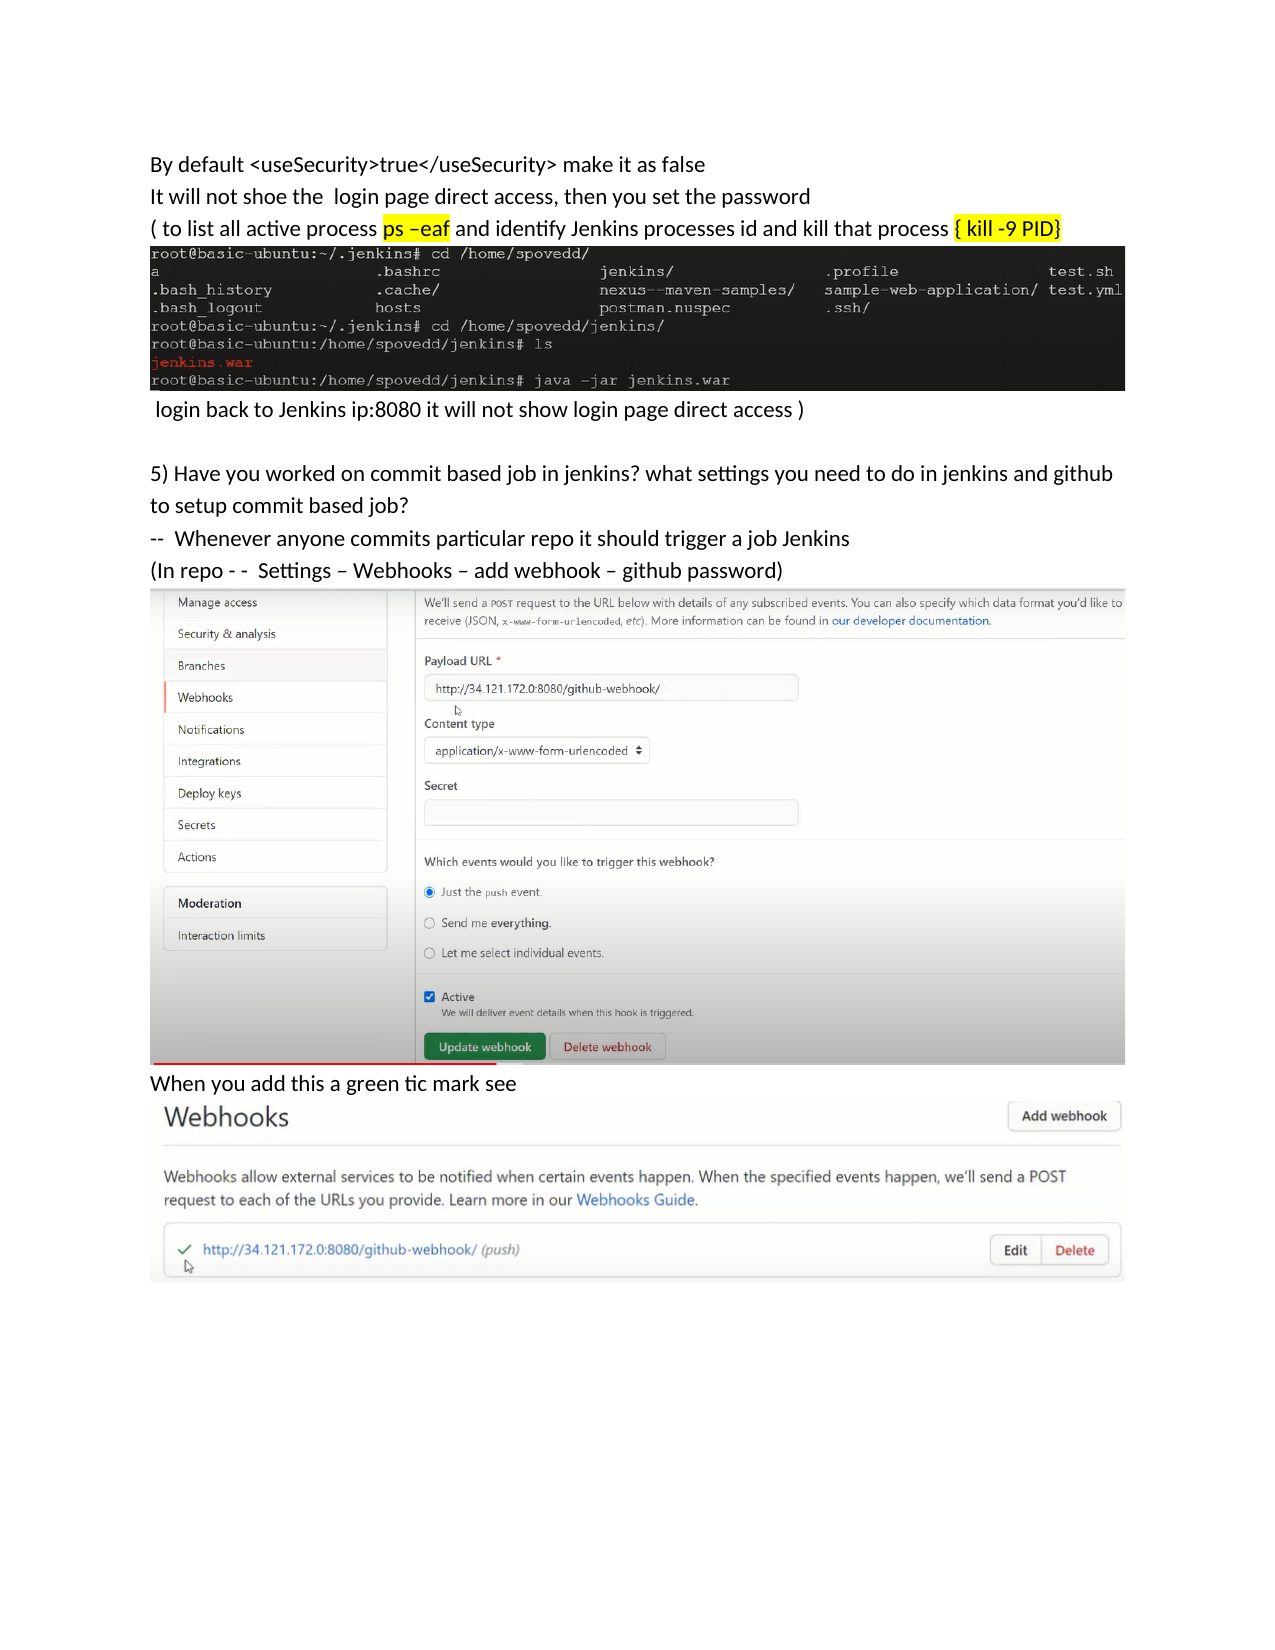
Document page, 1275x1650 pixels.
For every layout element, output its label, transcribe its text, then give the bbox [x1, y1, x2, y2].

text It will not shoe the login page direct access, then you set the password [150, 182, 1125, 210]
text login back to Jenkins ip:8080 it will not show login page direct access ) [150, 395, 1125, 423]
text -- Whenever anyone commits particular repo it should trigger a job Jenkins [150, 524, 1125, 552]
text (In repo - - Settings – Webhooks – add webhook – github password) [150, 556, 1125, 588]
text ( to list all active process ps –eaf and identify Jenkins processes id and kill that process { kill -9 PID} [150, 214, 1125, 246]
text 5) Have you worked on commit based job in jenkins? what settings you need to do in jenkins and github to setup commit based job? [150, 459, 1125, 520]
text By default <useSecurity>true</useSecurity> make it as false [150, 150, 1125, 178]
text When you add this a green tic mark see [150, 1069, 1125, 1101]
